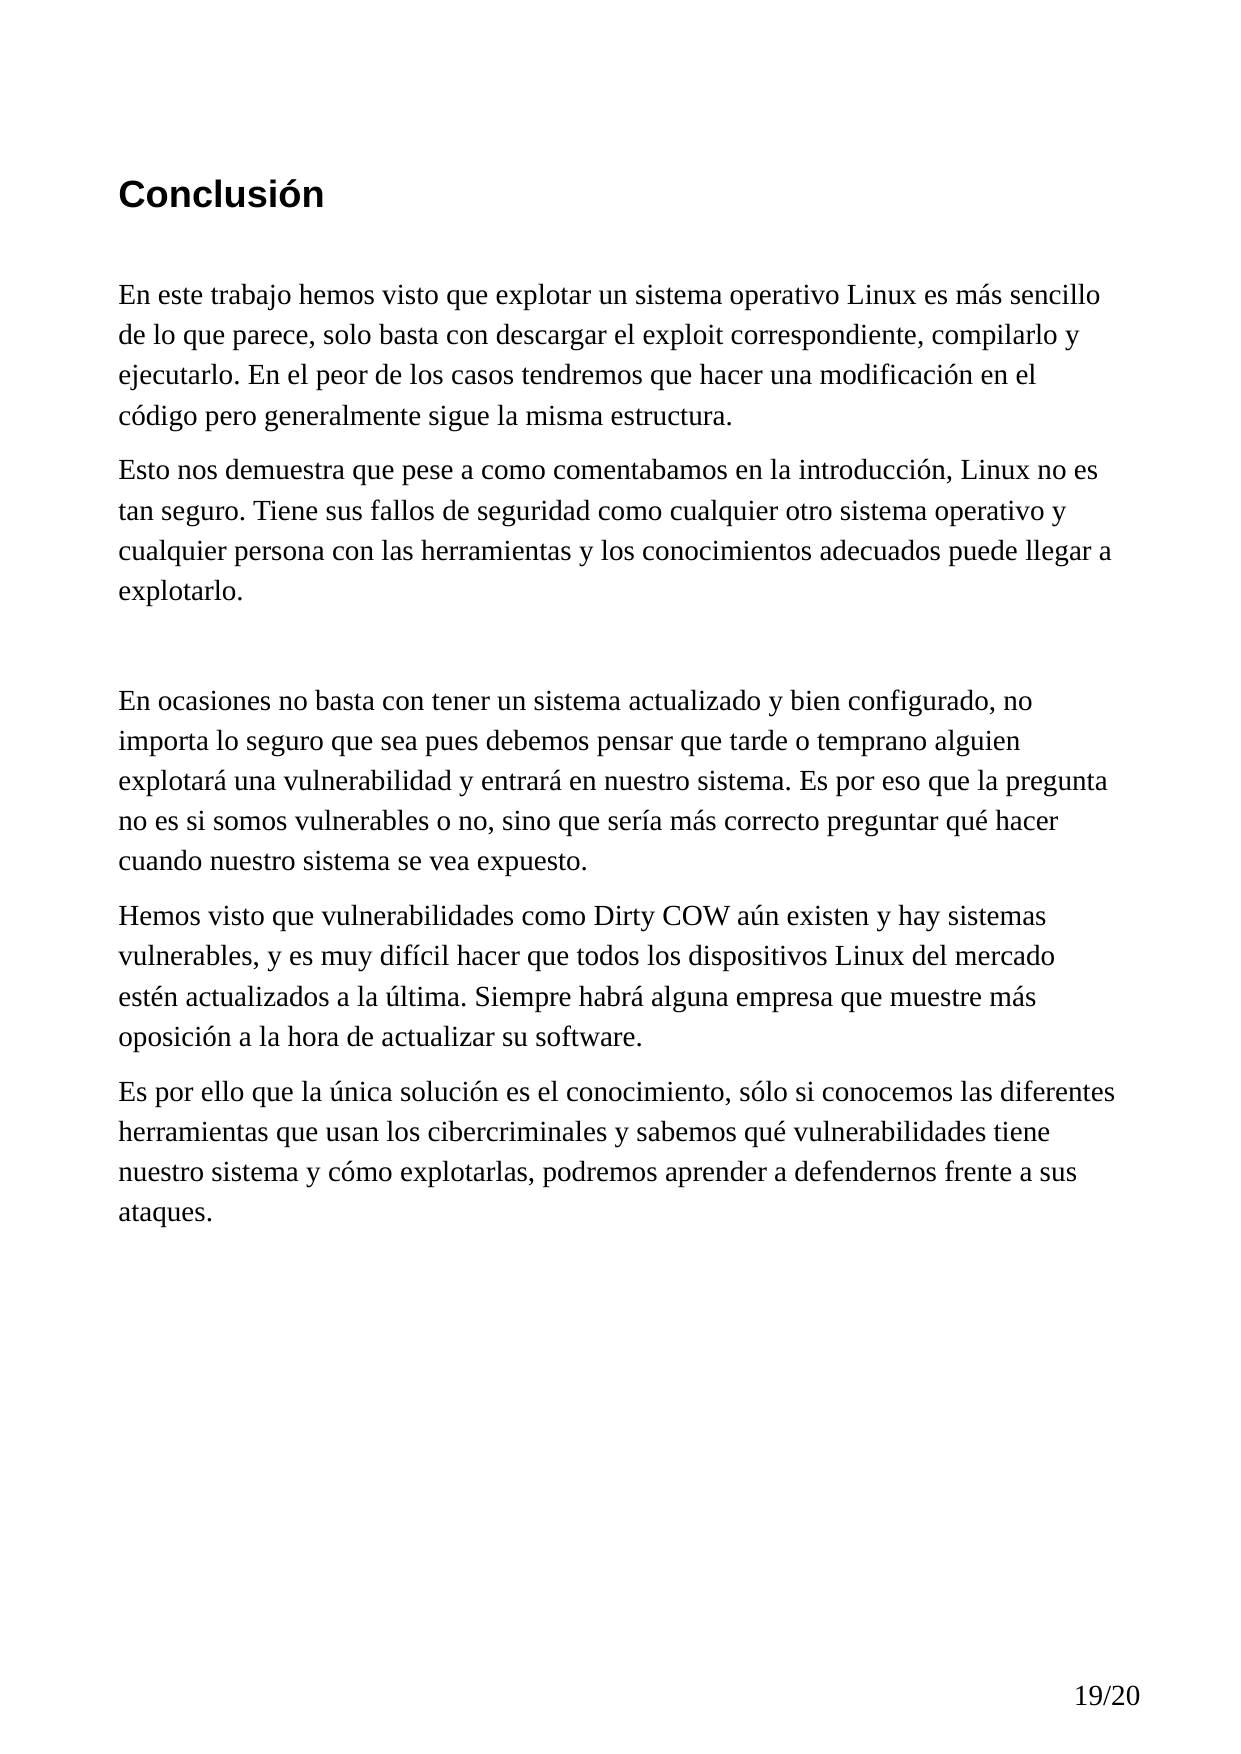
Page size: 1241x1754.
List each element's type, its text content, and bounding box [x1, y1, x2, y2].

text En este trabajo hemos visto que explotar un sistema operativo Linux es más sencillo de lo que parece, solo basta con descargar el exploit correspondiente, compilarlo y ejecutarlo. En el peor de los casos tendremos que hacer una modificación en el código pero generalmente sigue la misma estructura. [118, 277, 1122, 431]
text Hemos visto que vulnerabilidades como Dirty COW aún existen y hay sistemas vulnerables, y es muy difícil hacer que todos los dispositivos Linux del mercado estén actualizados a la última. Siempre habrá alguna empresa que muestre más oposición a la hora de actualizar su software. [118, 898, 1122, 1052]
text En ocasiones no basta con tener un sistema actualizado y bien configurado, no importa lo seguro que sea pues debemos pensar que tarde o temprano alguien explotará una vulnerabilidad y entrará en nuestro sistema. Es por eso que la pregunta no es si somos vulnerables o no, sino que sería más correcto preguntar qué hacer cuando nuestro sistema se vea expuesto. [118, 683, 1122, 877]
text Es por ello que la única solución es el conocimiento, sólo si conocemos las diferentes herramientas que usan los cibercriminales y sabemos qué vulnerabilidades tiene nuestro sistema y cómo explotarlas, podremos aprender a defendernos frente a sus ataques. [118, 1074, 1122, 1228]
subtitle Conclusión [118, 172, 1122, 216]
text Esto nos demuestra que pese a como comentabamos en la introducción, Linux no es tan seguro. Tiene sus fallos de seguridad como cualquier otro sistema operativo y cualquier persona con las herramientas y los conocimientos adecuados puede llegar a explotarlo. [118, 452, 1122, 607]
